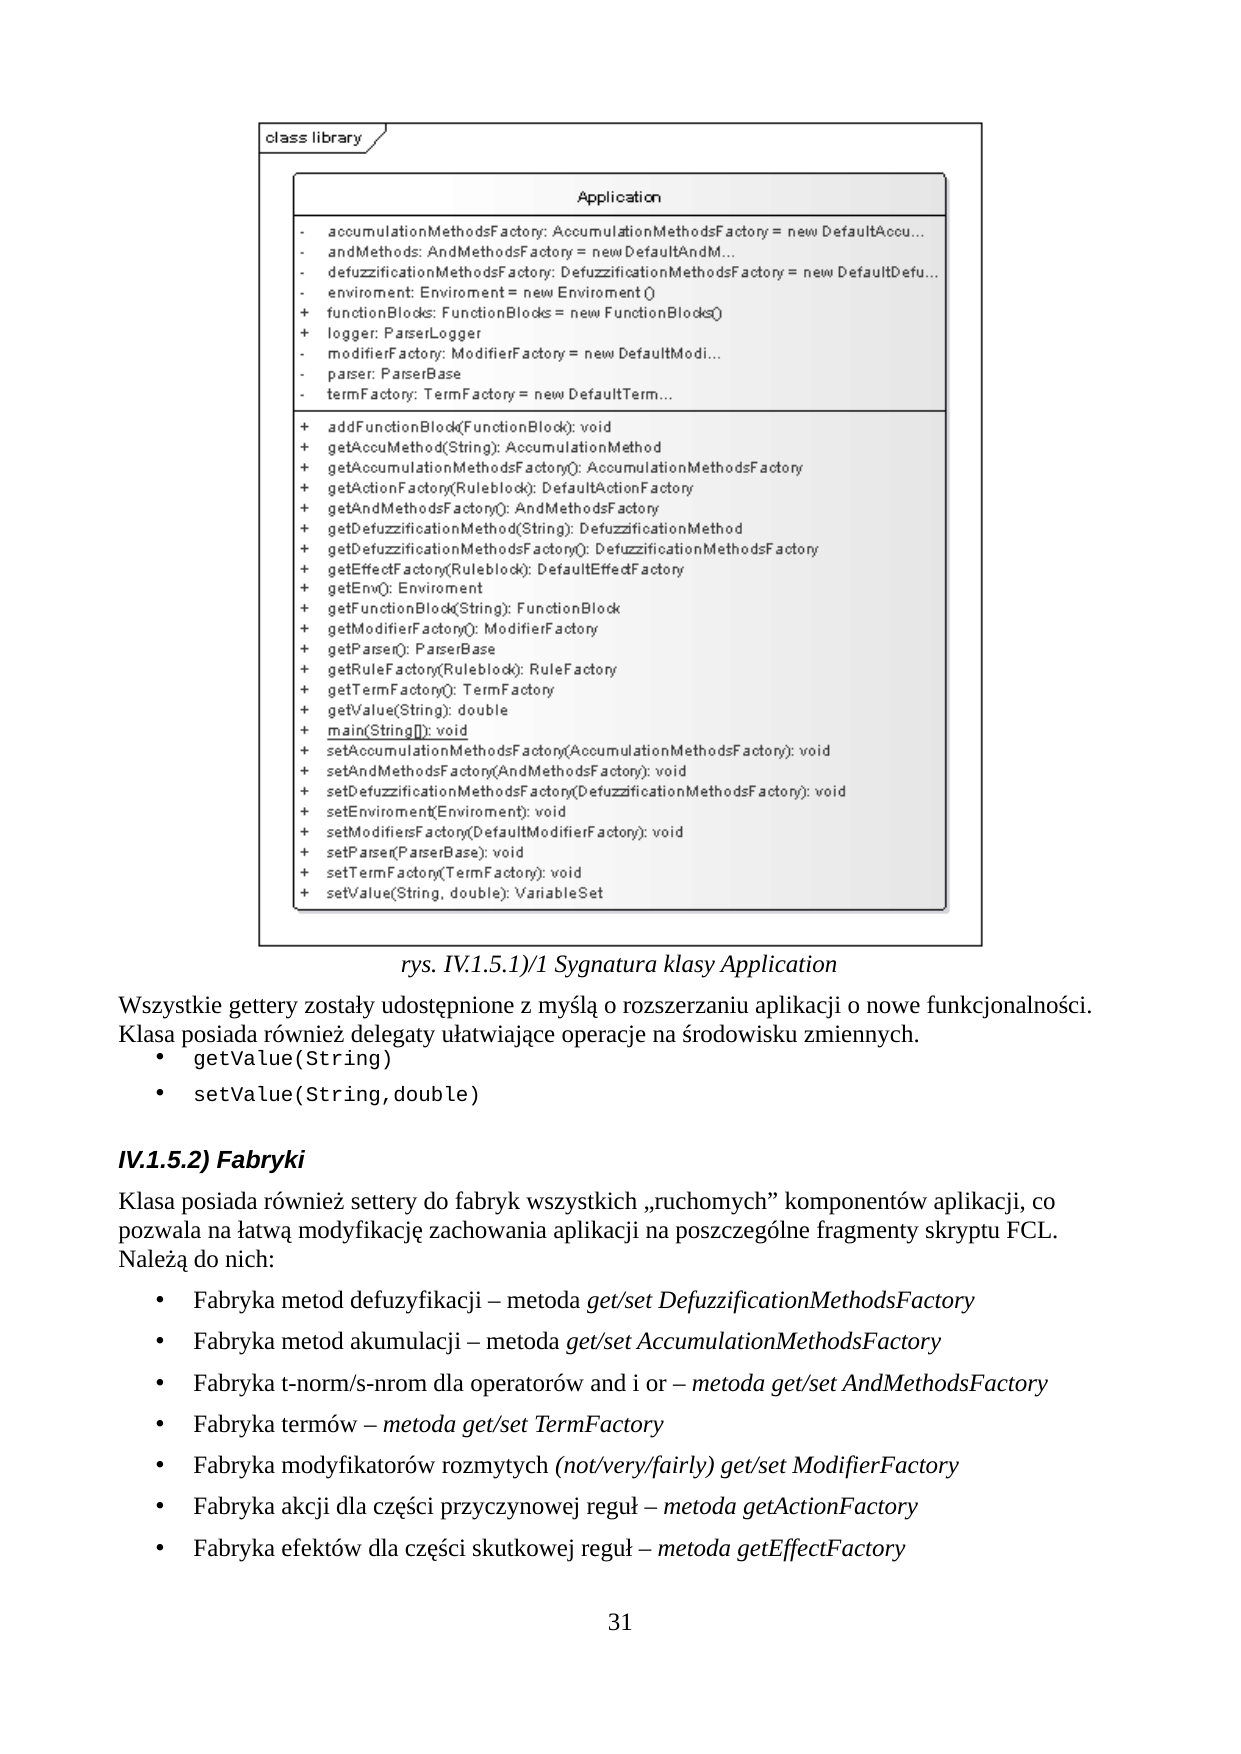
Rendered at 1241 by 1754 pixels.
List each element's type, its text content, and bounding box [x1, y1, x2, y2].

list Fabryka metod akumulacji – metoda get/set AccumulationMethodsFactory [156, 1326, 1122, 1355]
list Fabryka termów – metoda get/set TermFactory [156, 1409, 1122, 1438]
list Fabryka efektów dla części skutkowej reguł – metoda getEffectFactory [156, 1533, 1122, 1561]
list Fabryka akcji dla części przyczynowej reguł – metoda getActionFactory [156, 1491, 1122, 1520]
list Fabryka t-norm/s-nrom dla operatorów and i or – metoda get/set AndMethodsFactory [156, 1368, 1122, 1396]
list Fabryka modyfikatorów rozmytych (not/very/fairly) get/set ModifierFactory [156, 1450, 1122, 1479]
text Wszystkie gettery zostały udostępnione z myślą o rozszerzaniu aplikacji o nowe funkcjonalności. Klasa posiada również delegaty ułatwiające operacje na środowisku zmiennych. [118, 991, 1122, 1048]
list getValue(String) [156, 1048, 1122, 1072]
text Klasa posiada również settery do fabryk wszystkich „ruchomych” komponentów aplikacji, co pozwala na łatwą modyfikację zachowania aplikacji na poszczególne fragmenty skryptu FCL. Należą do nich: [118, 1186, 1122, 1273]
subtitle Fabryki [118, 1145, 1122, 1174]
picture [254, 118, 986, 950]
list setValue(String,double) [156, 1084, 1122, 1108]
list Fabryka metod defuzyfikacji – metoda get/set DefuzzificationMethodsFactory [156, 1285, 1122, 1314]
text rys. IV.1.5.1)/1 Sygnatura klasy Application [118, 118, 1122, 978]
